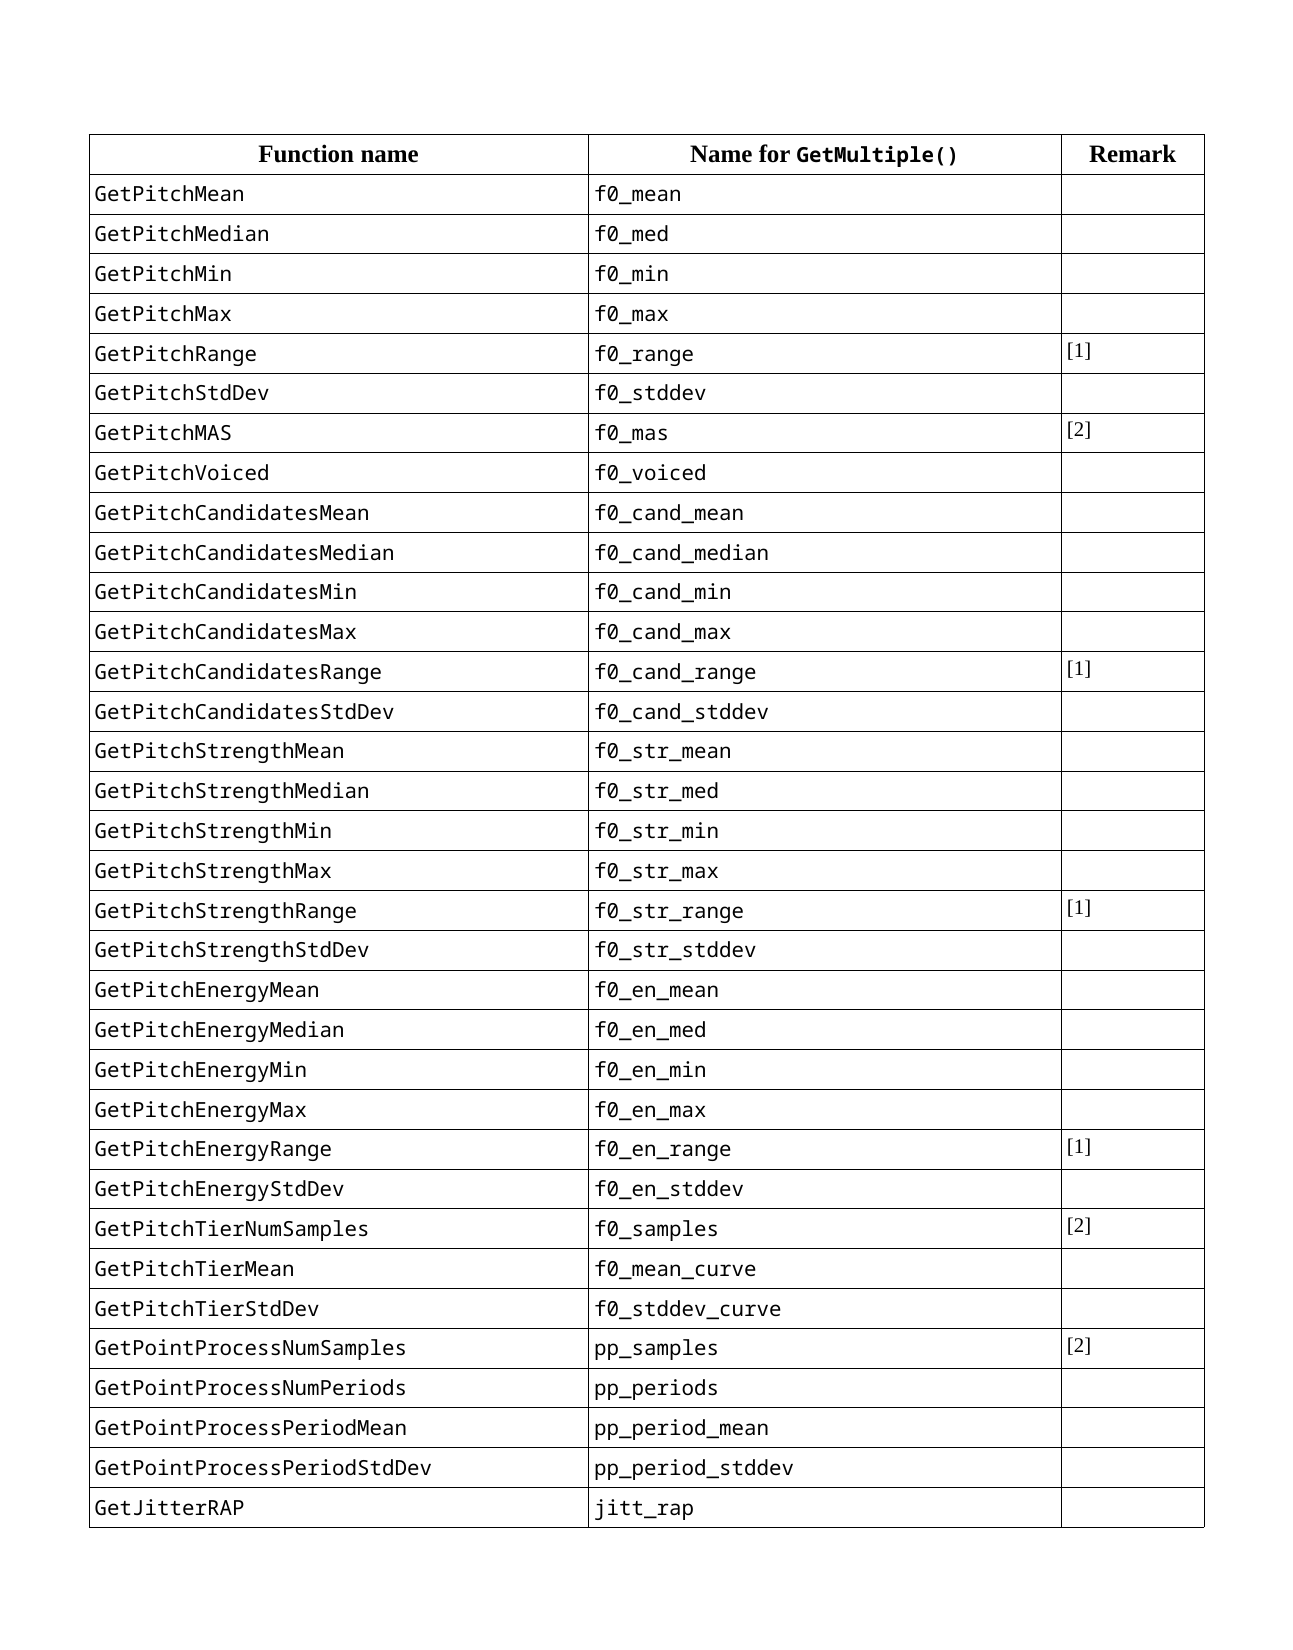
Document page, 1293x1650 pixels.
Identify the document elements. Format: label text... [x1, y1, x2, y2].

table_cell GetJitterRAP [90, 1488, 588, 1527]
table_cell [1062, 175, 1204, 214]
table_cell f0_str_med [589, 772, 1061, 810]
table_cell f0_mean [589, 175, 1061, 214]
table_cell [1062, 811, 1204, 850]
table_cell f0_str_stddev [589, 931, 1061, 970]
table_cell f0_en_mean [589, 971, 1061, 1009]
table_cell f0_en_stddev [589, 1170, 1061, 1208]
table_cell GetPitchEnergyMin [90, 1050, 588, 1089]
table_cell f0_en_range [589, 1130, 1061, 1169]
table_cell [1062, 1170, 1204, 1208]
table_cell pp_period_mean [589, 1408, 1061, 1447]
table_cell [1062, 1249, 1204, 1288]
table_cell GetPitchTierStdDev [90, 1289, 588, 1328]
table_cell f0_stddev [589, 374, 1061, 413]
table_cell [1062, 851, 1204, 890]
table_header Name for GetMultiple() [589, 135, 1061, 174]
table_cell [1062, 612, 1204, 651]
table_cell f0_med [589, 215, 1061, 253]
table_cell f0_cand_median [589, 533, 1061, 572]
table_cell [1062, 573, 1204, 611]
table_cell f0_max [589, 294, 1061, 333]
table_cell jitt_rap [589, 1488, 1061, 1527]
table_cell [1] [1062, 334, 1204, 373]
table_cell GetPitchEnergyMax [90, 1090, 588, 1129]
table_cell [1062, 1289, 1204, 1328]
table_cell [1] [1062, 652, 1204, 691]
table_cell pp_period_stddev [589, 1448, 1061, 1487]
table_cell GetPitchStrengthMax [90, 851, 588, 890]
table_cell GetPitchEnergyRange [90, 1130, 588, 1169]
table_cell GetPitchMin [90, 254, 588, 293]
table_cell f0_cand_stddev [589, 692, 1061, 731]
table_cell f0_min [589, 254, 1061, 293]
table_cell GetPitchStrengthRange [90, 891, 588, 930]
table_cell f0_mas [589, 414, 1061, 452]
table_cell [1] [1062, 1130, 1204, 1169]
table_cell [1062, 1488, 1204, 1527]
table_cell GetPitchCandidatesMax [90, 612, 588, 651]
table_cell [1062, 931, 1204, 970]
table_cell GetPitchTierNumSamples [90, 1209, 588, 1248]
table_cell [1062, 772, 1204, 810]
table_cell [1062, 1369, 1204, 1407]
table_cell GetPitchStrengthMean [90, 732, 588, 771]
table_cell f0_str_mean [589, 732, 1061, 771]
table_cell GetPitchStrengthMedian [90, 772, 588, 810]
table_cell [1062, 1408, 1204, 1447]
table_cell GetPitchCandidatesMedian [90, 533, 588, 572]
table_cell GetPitchCandidatesRange [90, 652, 588, 691]
table_cell f0_cand_min [589, 573, 1061, 611]
table_cell [1062, 215, 1204, 253]
table_cell GetPitchMAS [90, 414, 588, 452]
table_cell [1062, 971, 1204, 1009]
table_cell GetPitchRange [90, 334, 588, 373]
table_cell f0_en_med [589, 1010, 1061, 1049]
table_cell GetPitchMean [90, 175, 588, 214]
table_cell GetPitchStrengthStdDev [90, 931, 588, 970]
table_cell GetPitchCandidatesMin [90, 573, 588, 611]
table_cell GetPitchEnergyStdDev [90, 1170, 588, 1208]
table_cell GetPitchCandidatesStdDev [90, 692, 588, 731]
table_cell pp_periods [589, 1369, 1061, 1407]
table_cell pp_samples [589, 1329, 1061, 1368]
table_cell f0_en_max [589, 1090, 1061, 1129]
table_cell f0_cand_max [589, 612, 1061, 651]
table_cell GetPitchStrengthMin [90, 811, 588, 850]
table_cell [1062, 1010, 1204, 1049]
table_cell GetPointProcessPeriodMean [90, 1408, 588, 1447]
table_cell GetPitchTierMean [90, 1249, 588, 1288]
table_cell GetPitchMedian [90, 215, 588, 253]
table_cell f0_voiced [589, 453, 1061, 492]
table_cell [1062, 692, 1204, 731]
table_cell f0_en_min [589, 1050, 1061, 1089]
table_cell f0_samples [589, 1209, 1061, 1248]
table_cell GetPitchStdDev [90, 374, 588, 413]
table_cell f0_mean_curve [589, 1249, 1061, 1288]
table_cell [1062, 493, 1204, 532]
table_header Function name [90, 135, 588, 174]
table_cell f0_str_min [589, 811, 1061, 850]
table_cell [1062, 374, 1204, 413]
table_cell GetPitchEnergyMedian [90, 1010, 588, 1049]
table_cell [1] [1062, 891, 1204, 930]
table_cell GetPitchCandidatesMean [90, 493, 588, 532]
table_cell f0_range [589, 334, 1061, 373]
table_cell [1062, 1050, 1204, 1089]
table_cell [2] [1062, 1209, 1204, 1248]
table_cell GetPointProcessNumPeriods [90, 1369, 588, 1407]
table_header Remark [1062, 135, 1204, 174]
table_cell [1062, 1448, 1204, 1487]
table_cell GetPointProcessPeriodStdDev [90, 1448, 588, 1487]
table_cell [1062, 254, 1204, 293]
table_cell f0_cand_range [589, 652, 1061, 691]
table_cell f0_str_range [589, 891, 1061, 930]
table_cell GetPitchEnergyMean [90, 971, 588, 1009]
table_cell GetPitchMax [90, 294, 588, 333]
table_cell [2] [1062, 1329, 1204, 1368]
table_cell GetPitchVoiced [90, 453, 588, 492]
table_cell [1062, 294, 1204, 333]
table_cell f0_str_max [589, 851, 1061, 890]
table_cell [1062, 533, 1204, 572]
table_cell [1062, 732, 1204, 771]
table_cell [2] [1062, 414, 1204, 452]
table_cell GetPointProcessNumSamples [90, 1329, 588, 1368]
table_cell f0_cand_mean [589, 493, 1061, 532]
table_cell [1062, 1090, 1204, 1129]
table_cell [1062, 453, 1204, 492]
table_cell f0_stddev_curve [589, 1289, 1061, 1328]
